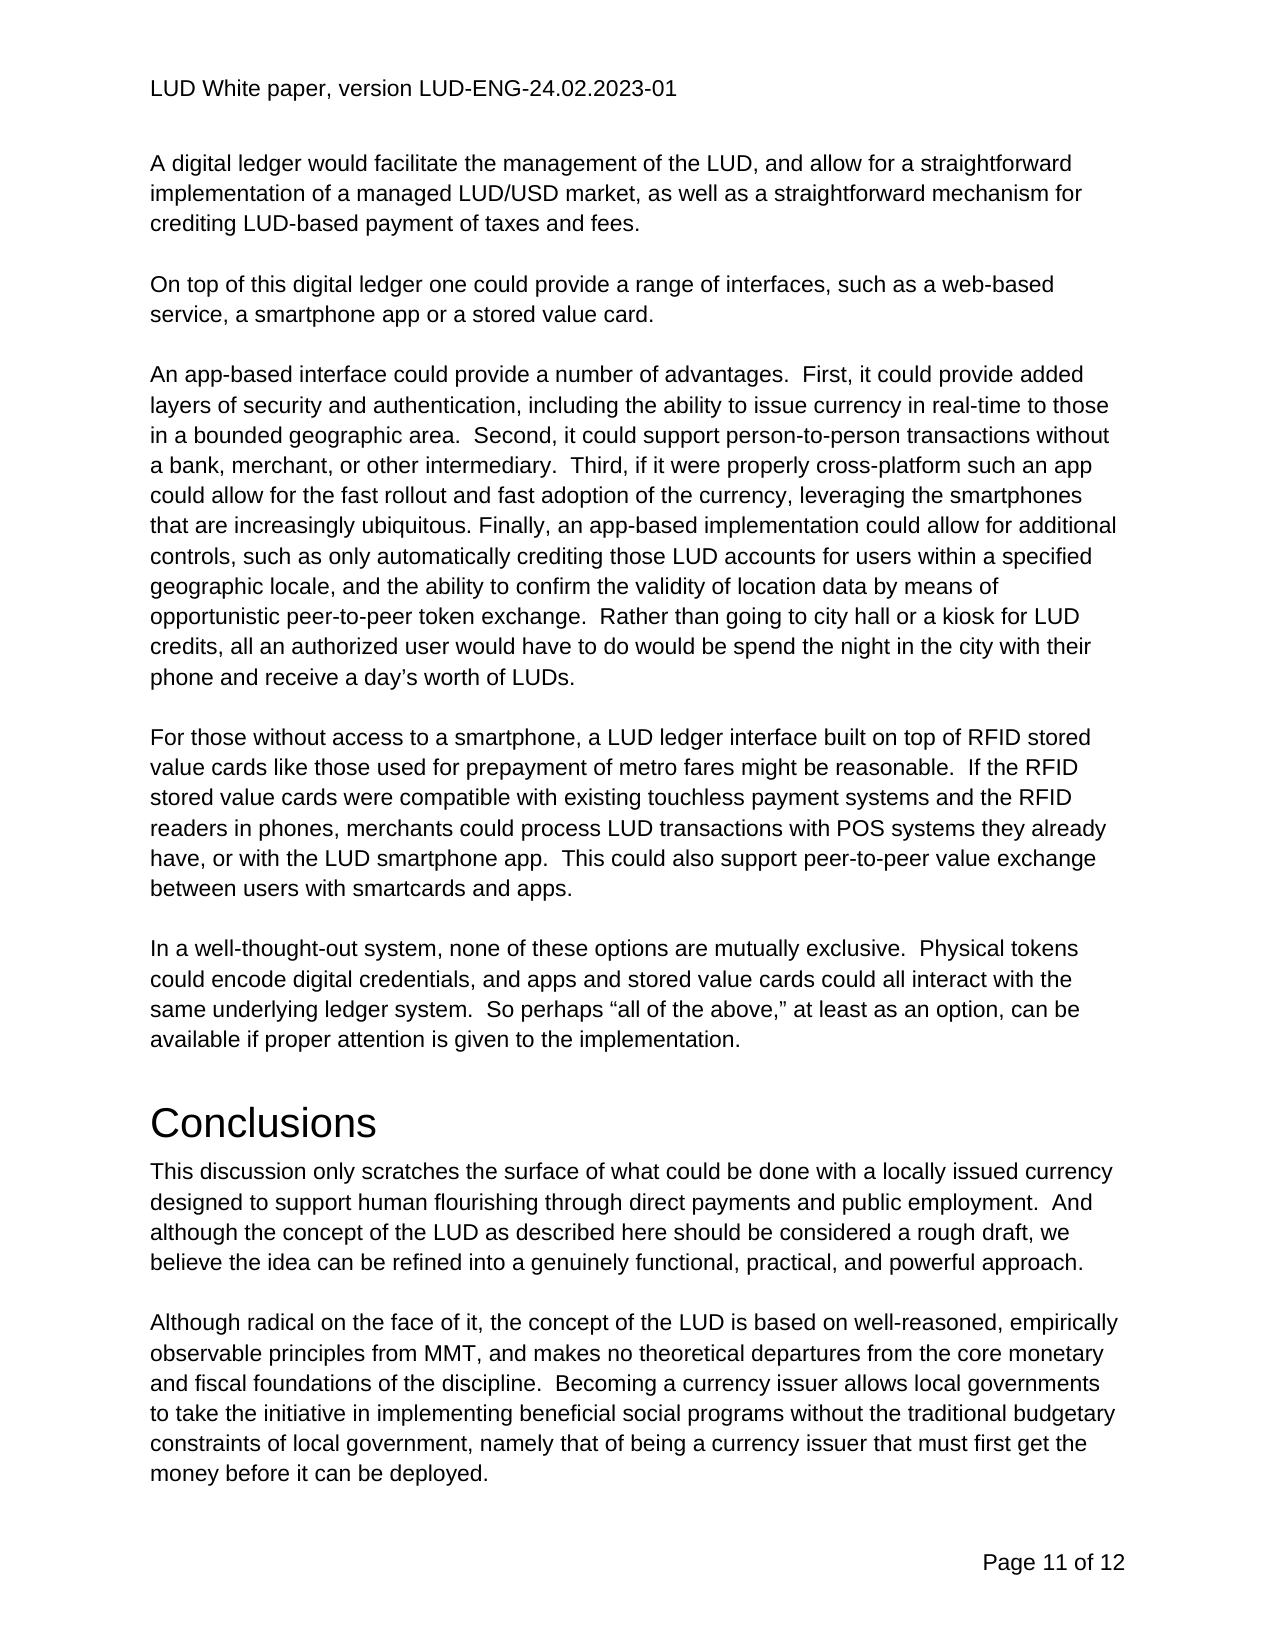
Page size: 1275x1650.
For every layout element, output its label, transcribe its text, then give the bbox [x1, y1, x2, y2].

text In a well-thought-out system, none of these options are mutually exclusive. Physical tokens could encode digital credentials, and apps and stored value cards could all interact with the same underlying ledger system. So perhaps “all of the above,” at least as an option, can be available if proper attention is given to the implementation. [150, 935, 1125, 1052]
subtitle Conclusions [150, 1098, 1125, 1146]
text On top of this digital ledger one could provide a range of interfaces, such as a web-based service, a smartphone app or a stored value card. [150, 271, 1125, 327]
text An app-based interface could provide a number of advantages. First, it could provide added layers of security and authentication, including the ability to issue currency in real-time to those in a bounded geographic area. Second, it could support person-to-person transactions without a bank, merchant, or other intermediary. Third, if it were properly cross-platform such an app could allow for the fast rollout and fast adoption of the currency, leveraging the smartphones that are increasingly ubiquitous. Finally, an app-based implementation could allow for additional controls, such as only automatically crediting those LUD accounts for users within a specified geographic locale, and the ability to confirm the validity of location data by means of opportunistic peer-to-peer token exchange. Rather than going to city hall or a kiosk for LUD credits, all an authorized user would have to do would be spend the night in the city with their phone and receive a day’s worth of LUDs. [150, 361, 1125, 690]
text A digital ledger would facilitate the management of the LUD, and allow for a straightforward implementation of a managed LUD/USD market, as well as a straightforward mechanism for crediting LUD-based payment of taxes and fees. [150, 150, 1125, 237]
text This discussion only scratches the surface of what could be done with a locally issued currency designed to support human flourishing through direct payments and public employment. And although the concept of the LUD as described here should be considered a rough draft, we believe the idea can be refined into a genuinely functional, practical, and powerful approach. [150, 1158, 1125, 1275]
text Although radical on the face of it, the concept of the LUD is based on well-reasoned, empirically observable principles from MMT, and makes no theoretical departures from the core monetary and fiscal foundations of the discipline. Becoming a currency issuer allows local governments to take the initiative in implementing beneficial social programs without the traditional budgetary constraints of local government, namely that of being a currency issuer that must first get the money before it can be deployed. [150, 1309, 1125, 1487]
text For those without access to a smartphone, a LUD ledger interface built on top of RFID stored value cards like those used for prepayment of metro fares might be reasonable. If the RFID stored value cards were compatible with existing touchless payment systems and the RFID readers in phones, merchants could process LUD transactions with POS systems they already have, or with the LUD smartphone app. This could also support peer-to-peer value exchange between users with smartcards and apps. [150, 724, 1125, 901]
